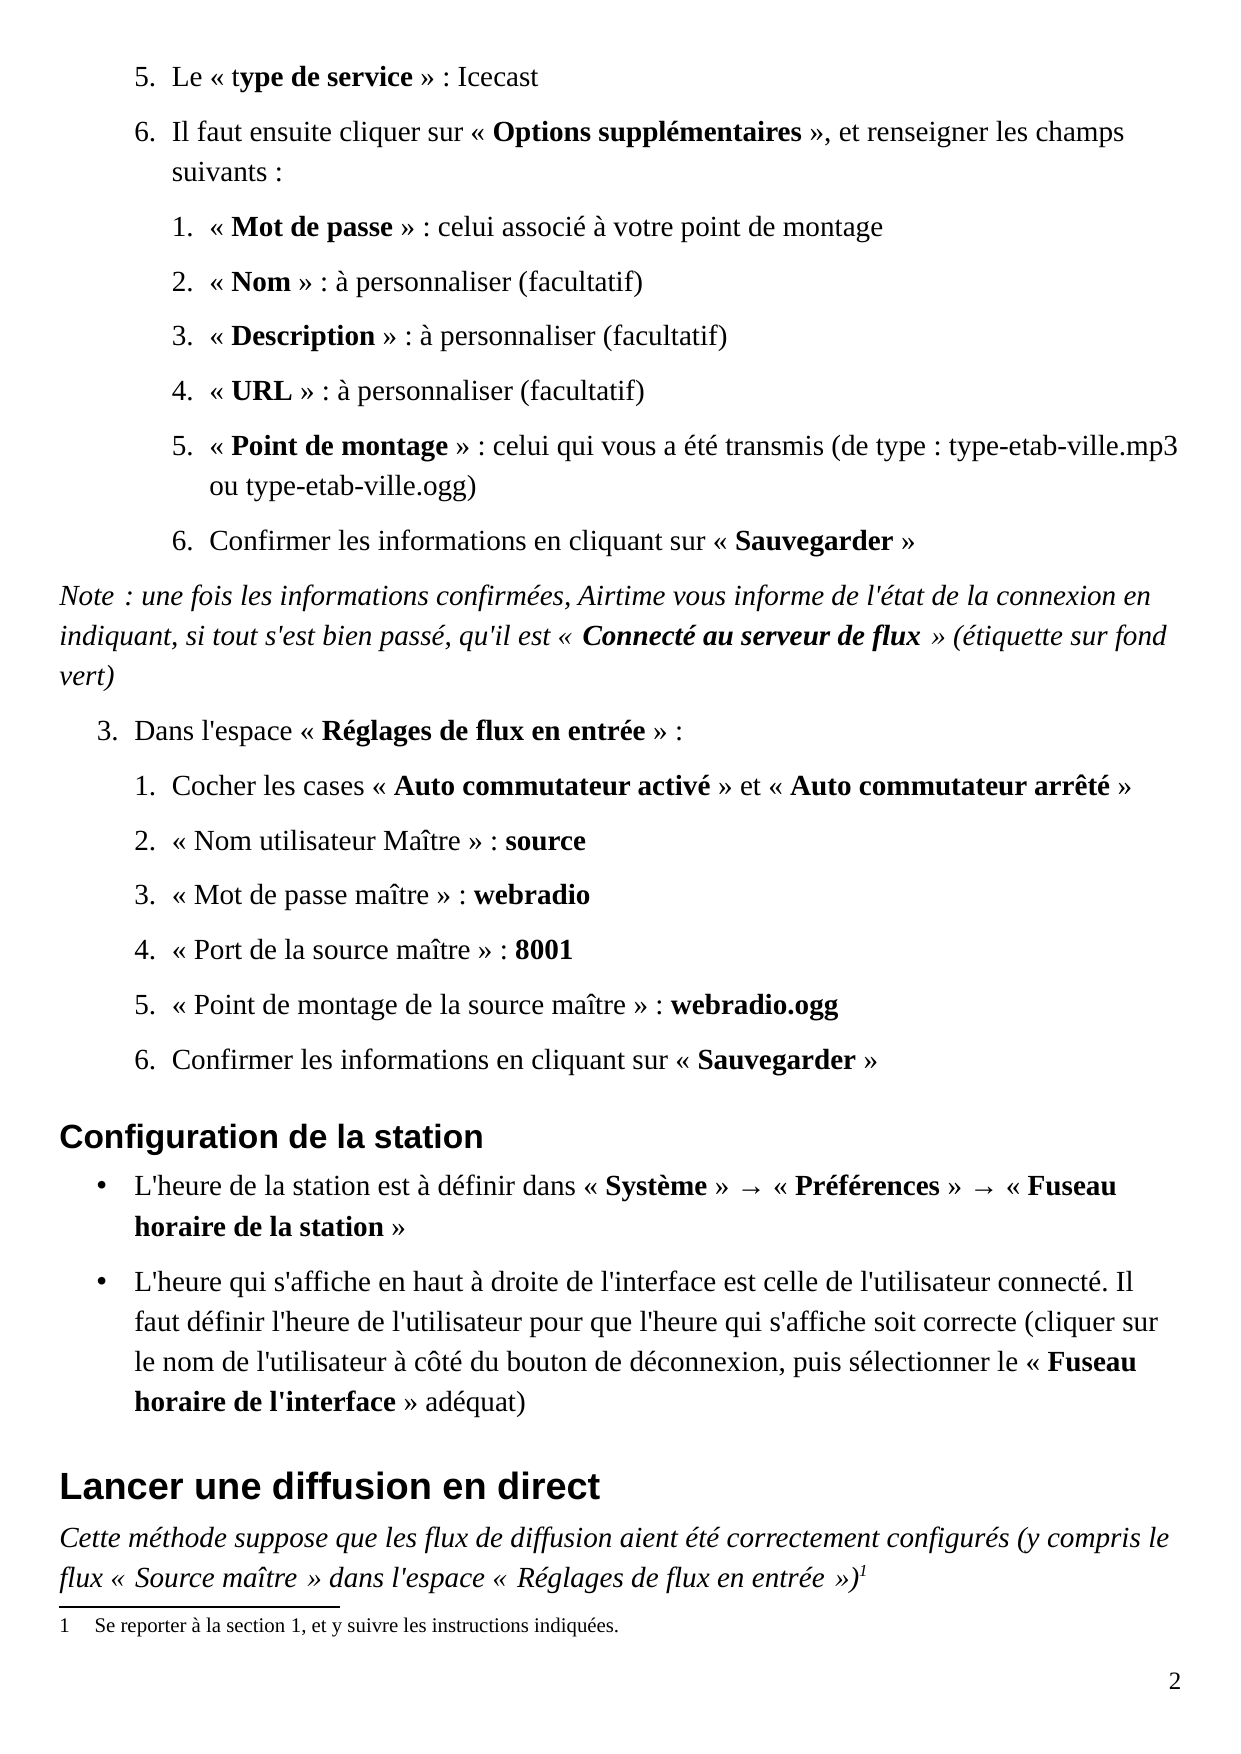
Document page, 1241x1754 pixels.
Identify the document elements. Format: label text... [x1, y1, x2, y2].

list « URL » : à personnaliser (facultatif) [172, 373, 1181, 407]
list Confirmer les informations en cliquant sur « Sauvegarder » [134, 1042, 1181, 1075]
subtitle Configuration de la station [59, 1117, 1181, 1156]
list « Port de la source maître » : 8001 [134, 932, 1181, 966]
list Cocher les cases « Auto commutateur activé » et « Auto commutateur arrêté » [134, 768, 1181, 801]
list « Mot de passe maître » : webradio [134, 877, 1181, 911]
list « Mot de passe » : celui associé à votre point de montage [172, 209, 1181, 242]
subtitle Lancer une diffusion en direct [59, 1464, 1181, 1508]
list « Nom » : à personnaliser (facultatif) [172, 264, 1181, 297]
list L'heure qui s'affiche en haut à droite de l'interface est celle de l'utilisateur connecté. Il faut définir l'heure de l'utilisateur pour que l'heure qui s'affiche soit correcte (cliquer sur le nom de l'utilisateur à côté du bouton de déconnexion, puis sélectionner le « Fuseau horaire de l'interface » adéquat) [97, 1264, 1181, 1418]
text Cette méthode suppose que les flux de diffusion aient été correctement configurés (y compris le flux « Source maître » dans l'espace « Réglages de flux en entrée ») [59, 1520, 1181, 1594]
list « Point de montage » : celui qui vous a été transmis (de type : type-etab-ville.mp3 ou type-etab-ville.ogg) [172, 428, 1181, 502]
list Confirmer les informations en cliquant sur « Sauvegarder » [172, 523, 1181, 557]
list Il faut ensuite cliquer sur « Options supplémentaires », et renseigner les champs suivants : [134, 114, 1181, 188]
text Note : une fois les informations confirmées, Airtime vous informe de l'état de la connexion en indiquant, si tout s'est bien passé, qu'il est « Connecté au serveur de flux » (étiquette sur fond vert) [59, 578, 1181, 692]
list Le « type de service » : Icecast [134, 59, 1181, 93]
list « Nom utilisateur Maître » : source [134, 823, 1181, 856]
text Se reporter à la section 1, et y suivre les instructions indiquées. [59, 1613, 1181, 1637]
list « Description » : à personnaliser (facultatif) [172, 318, 1181, 352]
list Dans l'espace « Réglages de flux en entrée » : [97, 713, 1181, 747]
list « Point de montage de la source maître » : webradio.ogg [134, 987, 1181, 1021]
list L'heure de la station est à définir dans « Système » → « Préférences » → « Fuseau horaire de la station » [97, 1168, 1181, 1242]
